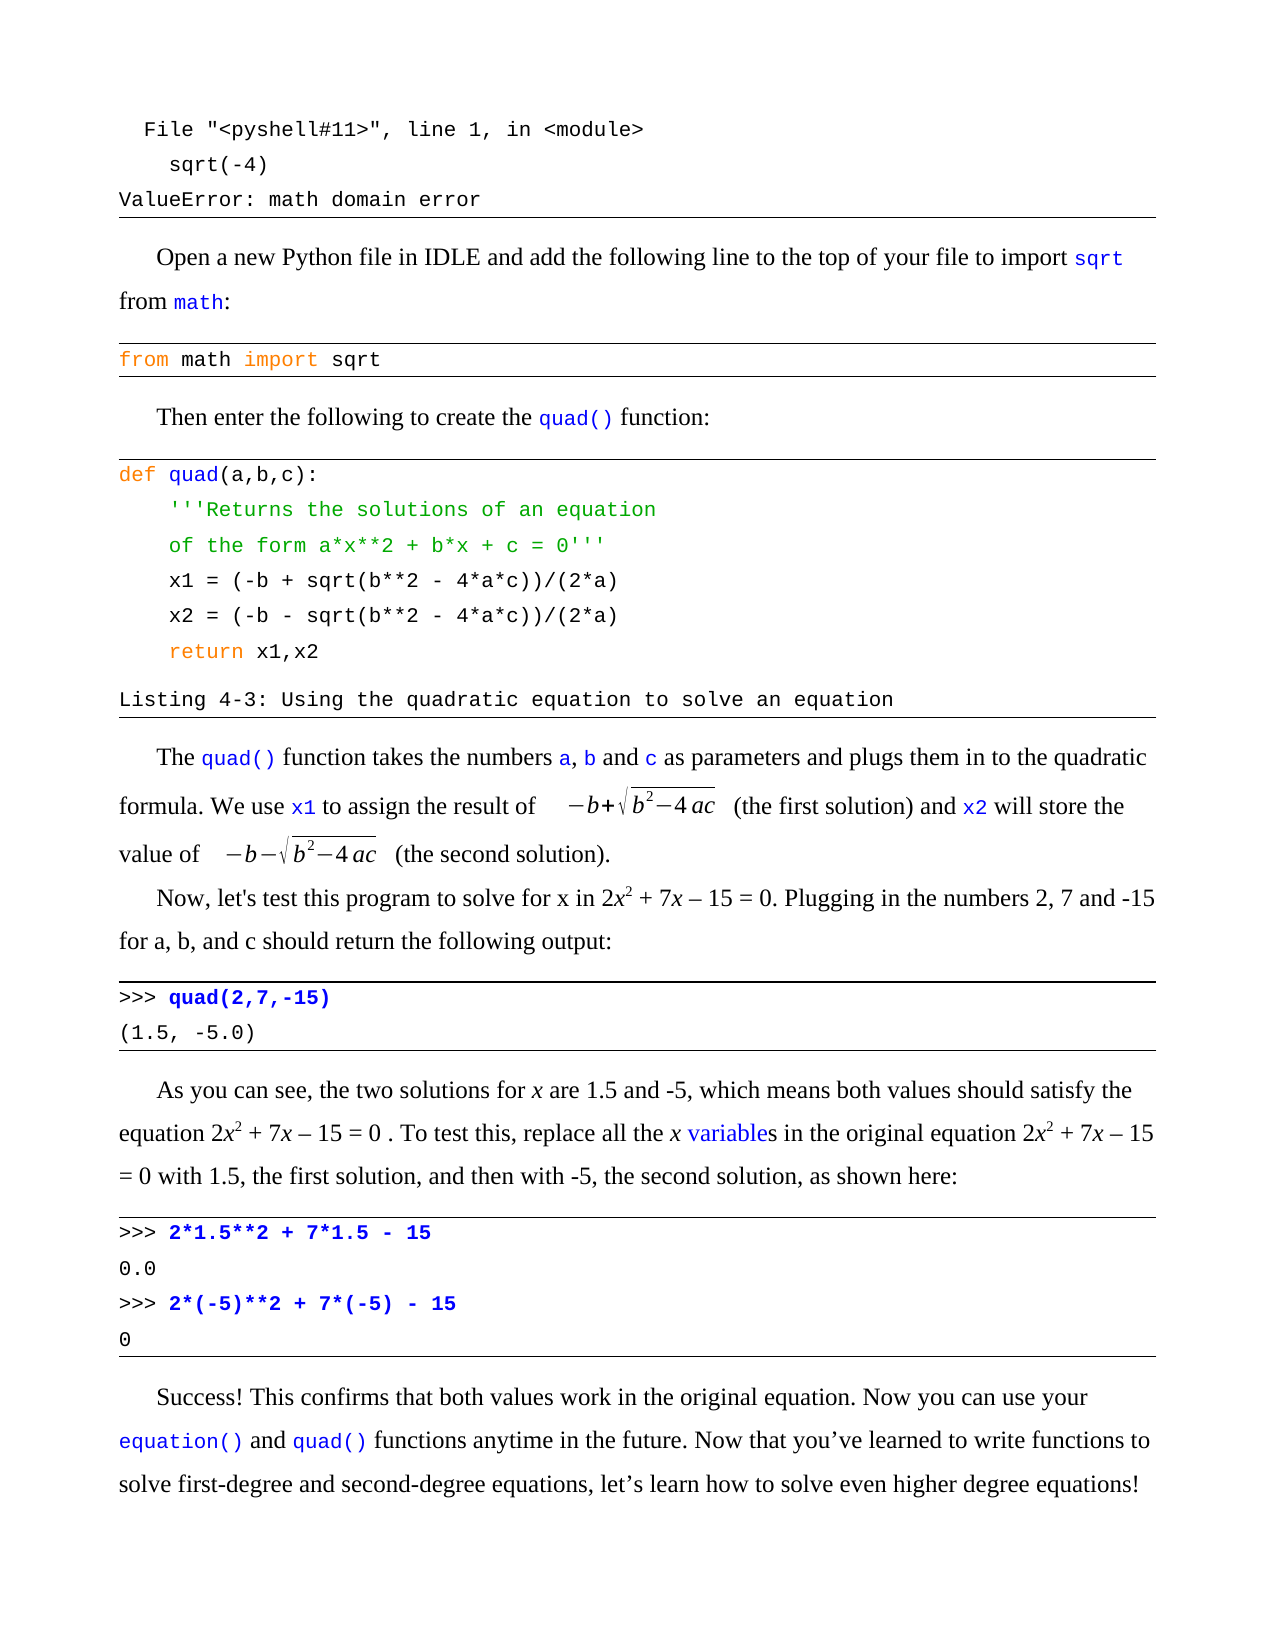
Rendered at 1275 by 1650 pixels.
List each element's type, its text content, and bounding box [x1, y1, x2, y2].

text '''Returns the solutions of an equation [118, 499, 1156, 523]
text ValueError: math domain error [118, 189, 1156, 218]
text Success! This confirms that both values work in the original equation. Now you can use your equation() and quad() functions anytime in the future. Now that you’ve learned to write functions to solve first-degree and second-degree equations, let’s learn how to solve even higher degree equations! [118, 1382, 1156, 1497]
text from math import sqrt [118, 344, 1156, 377]
text >>> 2*1.5**2 + 7*1.5 - 15 [118, 1218, 1156, 1246]
text sqrt(-4) [118, 154, 1156, 178]
text of the form a*x**2 + b*x + c = 0''' [118, 534, 1156, 558]
text x1 = (-b + sqrt(b**2 - 4*a*c))/(2*a) [118, 570, 1156, 594]
text return x1,x2 [118, 641, 1156, 664]
text 0 [118, 1328, 1156, 1357]
text x2 = (-b - sqrt(b**2 - 4*a*c))/(2*a) [118, 605, 1156, 629]
text Now, let's test this program to solve for x in 2x2 + 7x – 15 = 0. Plugging in the numbers 2, 7 and -15 for a, b, and c should return the following output: [118, 883, 1156, 954]
text Listing 4-3: Using the quadratic equation to solve an equation [118, 689, 1156, 718]
text File "<pyshell#11>", line 1, in <module> [118, 118, 1156, 142]
text >>> quad(2,7,-15) [118, 982, 1156, 1010]
text Then enter the following to create the quad() function: [118, 402, 1156, 431]
text (1.5, -5.0) [118, 1022, 1156, 1051]
text As you can see, the two solutions for x are 1.5 and -5, which means both values should satisfy the equation 2x2 + 7x – 15 = 0 . To test this, replace all the x variables in the original equation 2x2 + 7x – 15 = 0 with 1.5, the first solution, and then with -5, the second solution, as shown here: [118, 1075, 1156, 1190]
text Open a new Python file in IDLE and add the following line to the top of your file to import sqrt from math: [118, 242, 1156, 316]
text def quad(a,b,c): [118, 460, 1156, 487]
text The quad() function takes the numbers a, b and c as parameters and plugs them in to the quadratic formula. We use x1 to assign the result of (the first solution) and x2 will store the value of (the second solution). [118, 742, 1156, 868]
text >>> 2*(-5)**2 + 7*(-5) - 15 [118, 1293, 1156, 1317]
text 0.0 [118, 1258, 1156, 1281]
